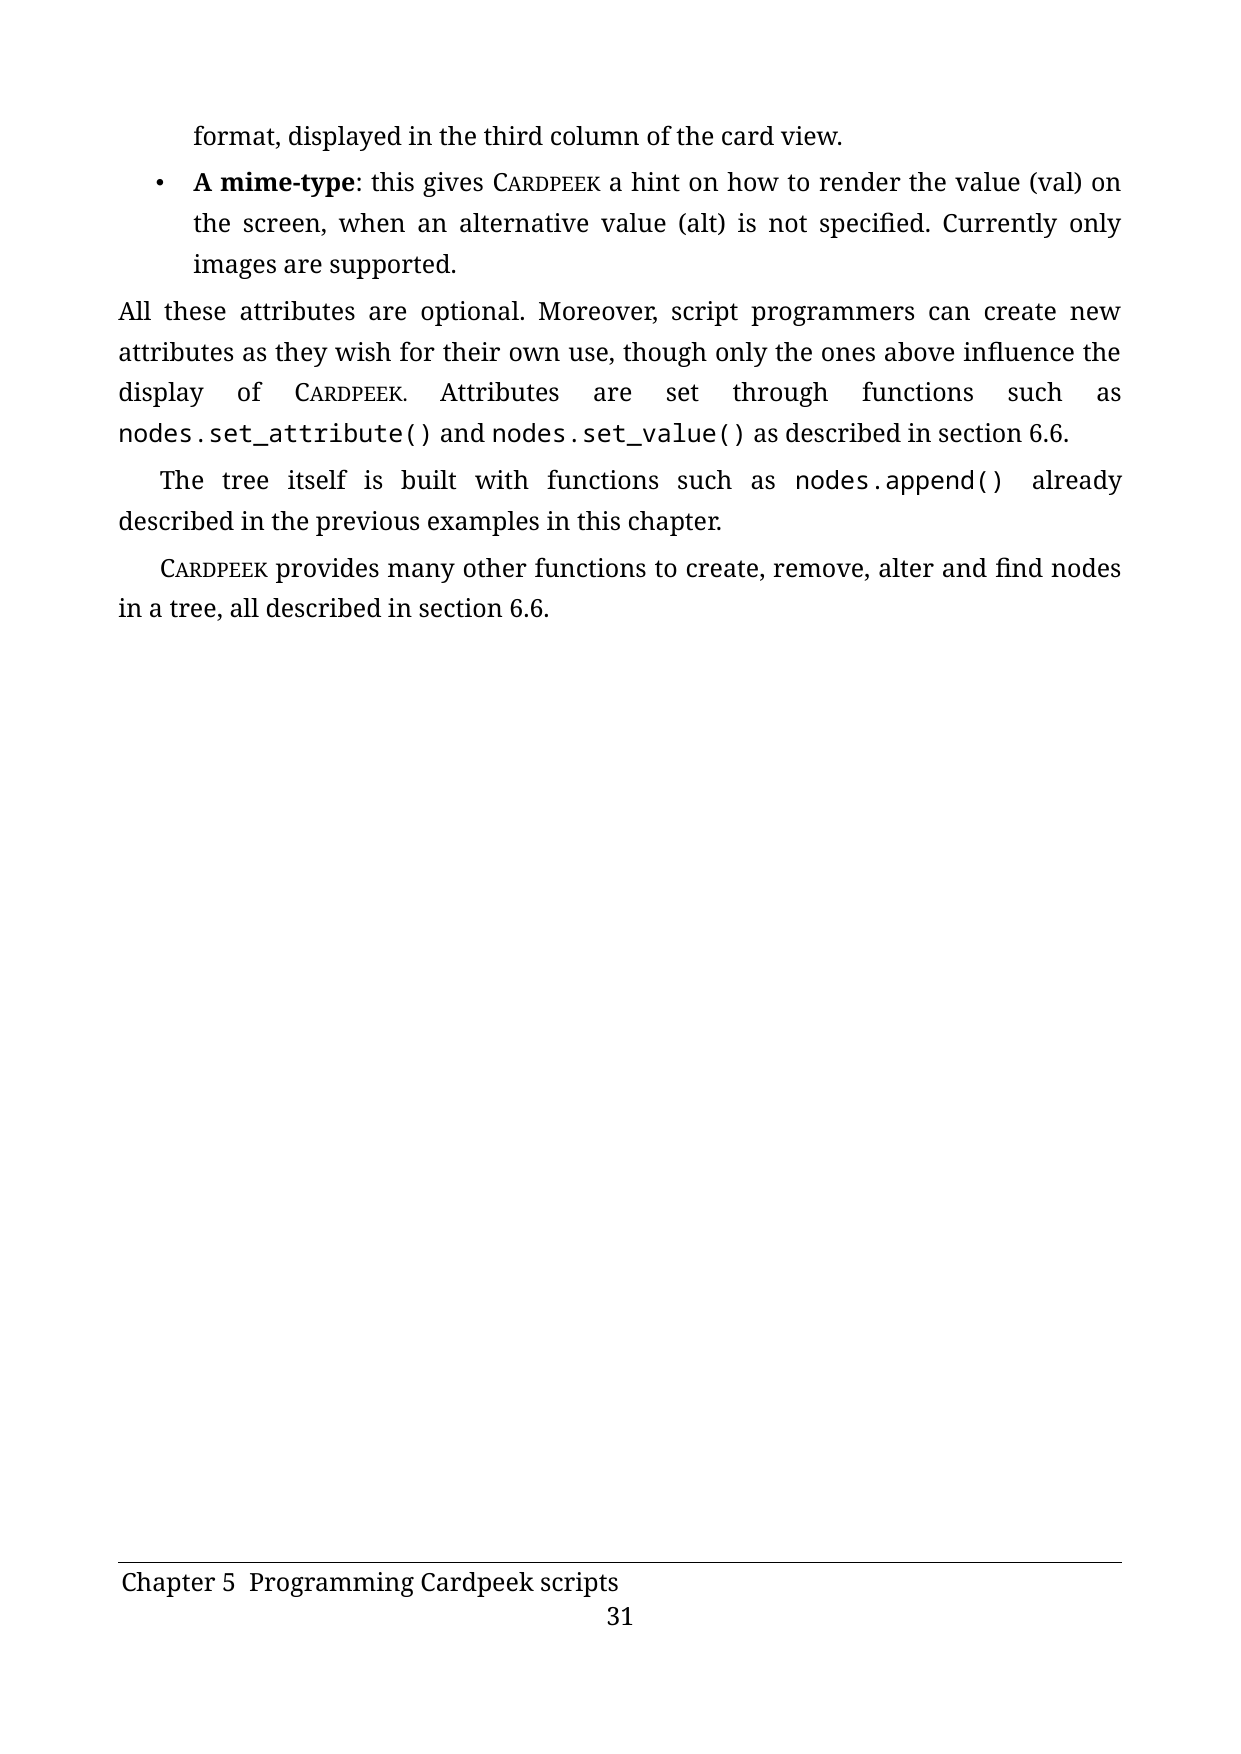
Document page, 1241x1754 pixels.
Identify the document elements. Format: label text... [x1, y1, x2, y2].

text The tree itself is built with functions such as nodes.append() already described in the previous examples in this chapter. [118, 463, 1122, 537]
list format, displayed in the third column of the card view. [156, 118, 1122, 152]
list A mime-type: this gives Cardpeek a hint on how to render the value (val) on the screen, when an alternative value (alt) is not specified. Currently only images are supported. [156, 165, 1122, 281]
text All these attributes are optional. Moreover, script programmers can create new attributes as they wish for their own use, though only the ones above influence the display of Cardpeek. Attributes are set through functions such as nodes.set_attribute() and nodes.set_value() as described in section 6.6. [118, 293, 1122, 450]
text Cardpeek provides many other functions to create, remove, alter and find nodes in a tree, all described in section 6.6. [118, 550, 1122, 625]
